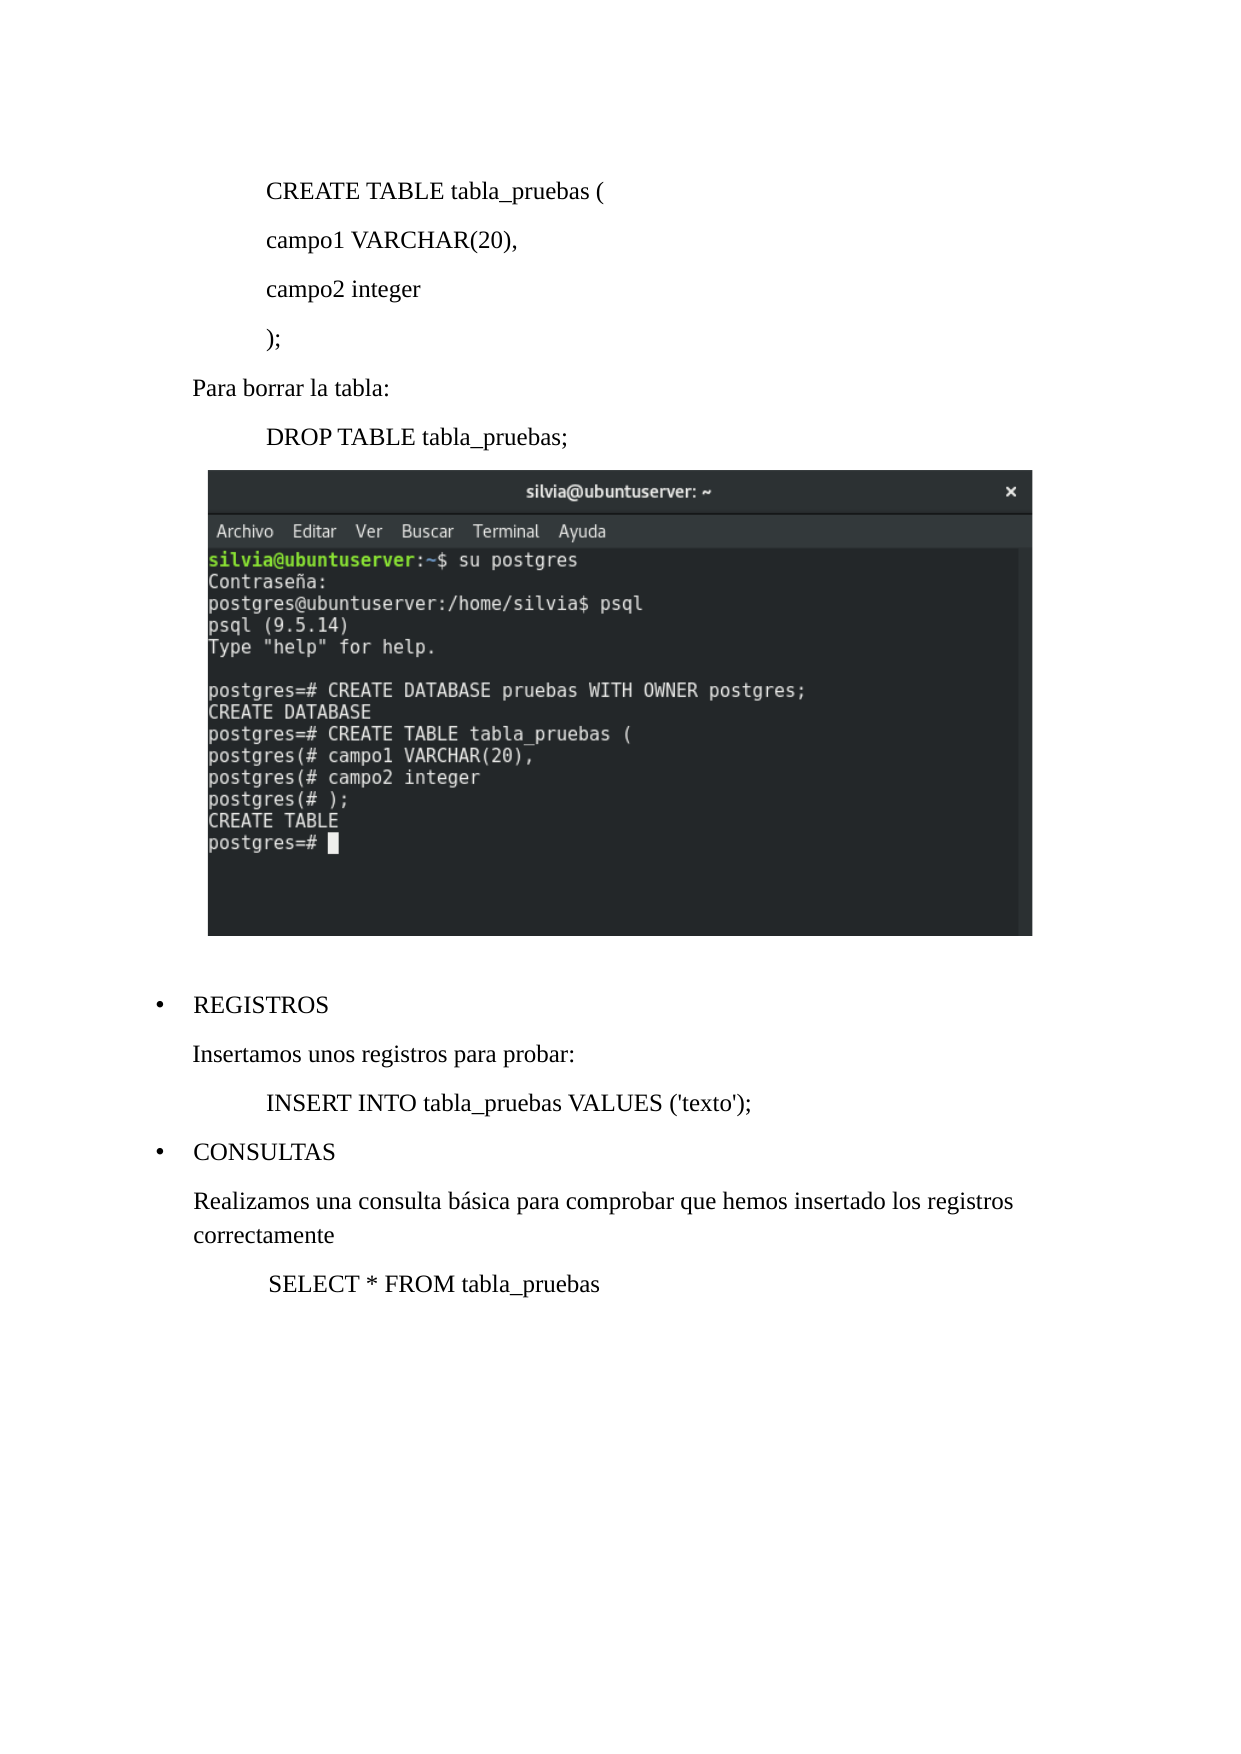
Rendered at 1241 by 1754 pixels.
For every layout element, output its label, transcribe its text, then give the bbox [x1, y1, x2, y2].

text INSERT INTO tabla_pruebas VALUES ('texto'); [118, 1088, 1122, 1117]
list Realizamos una consulta básica para comprobar que hemos insertado los registros correctamente [156, 1186, 1122, 1249]
list REGISTROS [156, 990, 1122, 1018]
text campo2 integer [118, 274, 1122, 303]
list CONSULTAS [156, 1137, 1122, 1166]
text DROP TABLE tabla_pruebas; [118, 422, 1122, 450]
picture [207, 470, 1033, 936]
text campo1 VARCHAR(20), [118, 225, 1122, 254]
text Para borrar la tabla: [118, 373, 1122, 401]
list SELECT * FROM tabla_pruebas [231, 1269, 1122, 1298]
text Insertamos unos registros para probar: [118, 1039, 1122, 1068]
text CREATE TABLE tabla_pruebas ( [118, 176, 1122, 205]
text ); [118, 323, 1122, 352]
